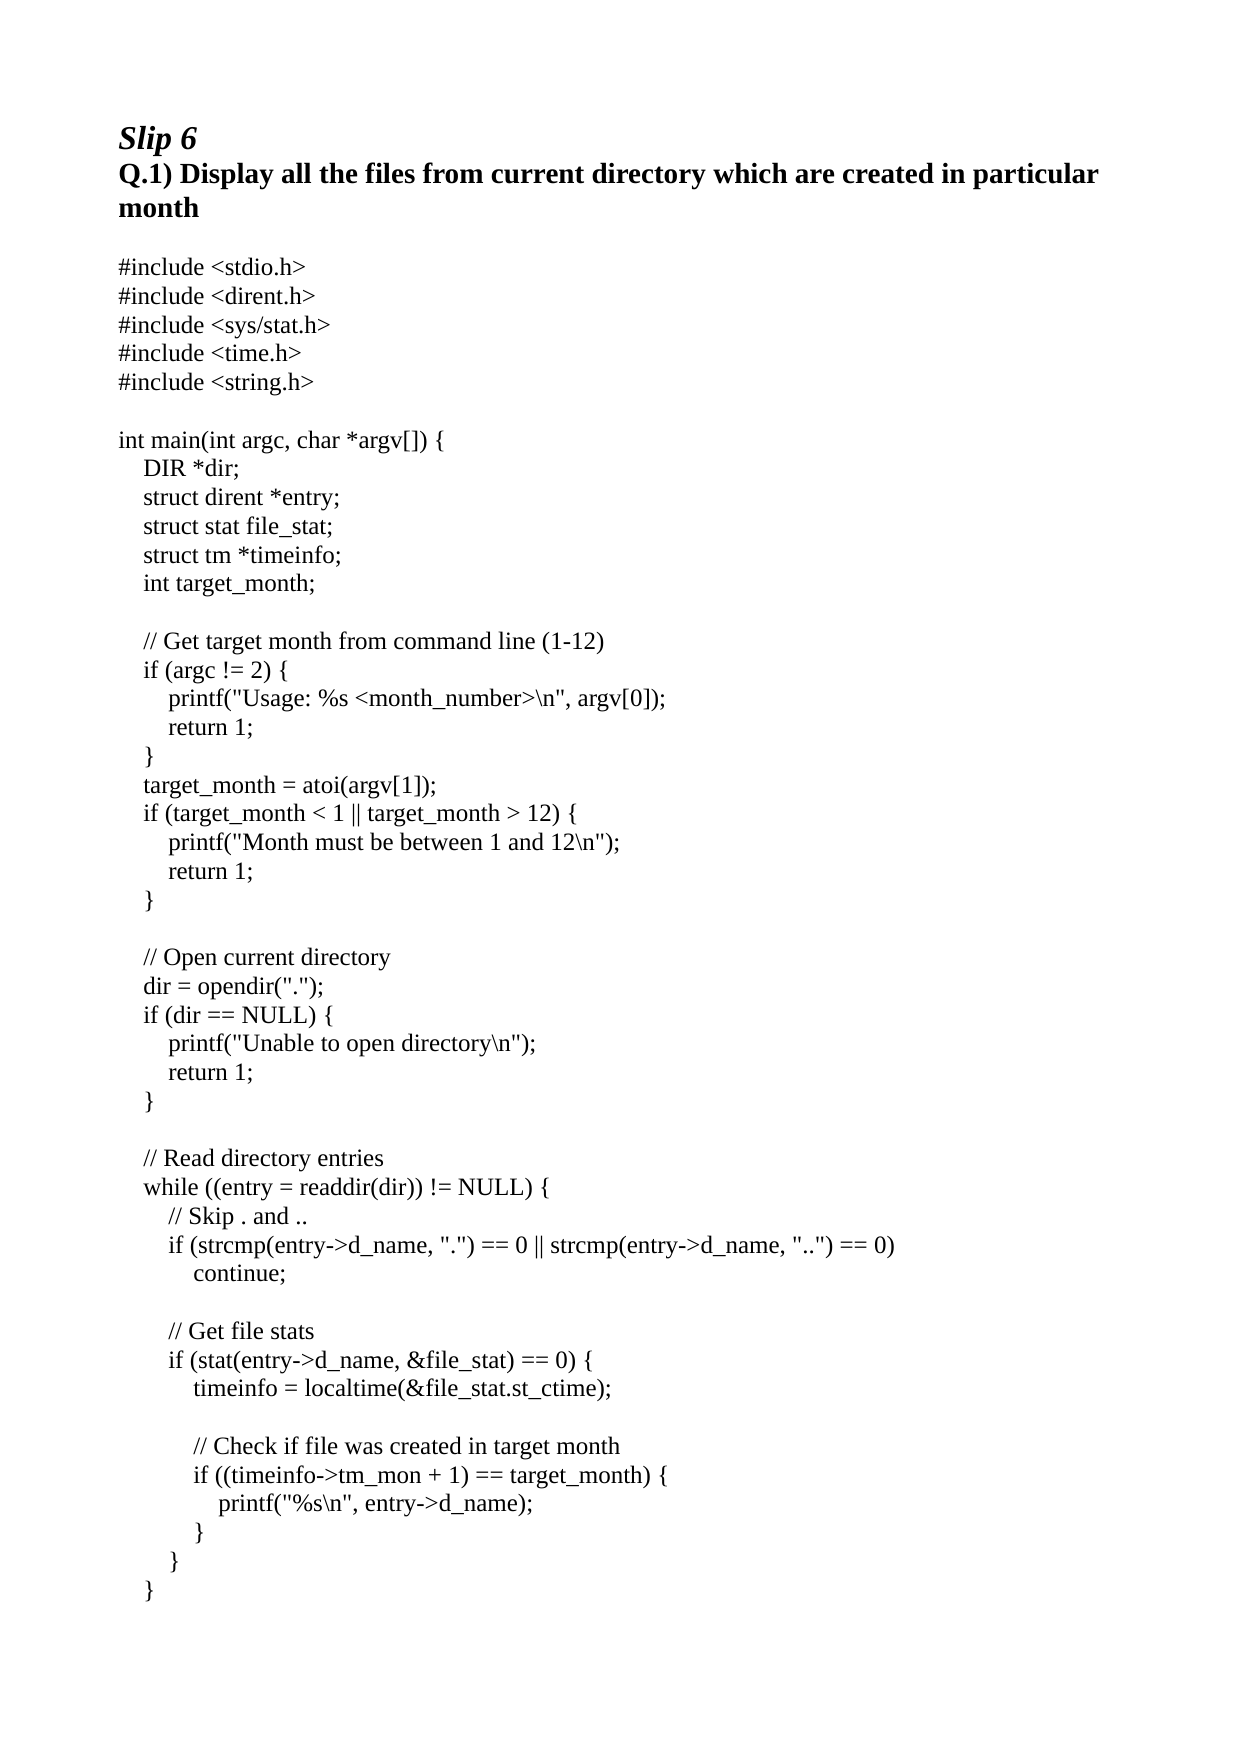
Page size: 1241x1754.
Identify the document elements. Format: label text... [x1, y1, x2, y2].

text } [118, 1517, 1122, 1546]
text if (target_month < 1 || target_month > 12) { [118, 798, 1122, 827]
text if (argc != 2) { [118, 655, 1122, 683]
text // Open current directory [118, 942, 1122, 971]
text // Check if file was created in target month [118, 1431, 1122, 1460]
text #include <string.h> [118, 367, 1122, 396]
text target_month = atoi(argv[1]); [118, 770, 1122, 798]
text printf("Unable to open directory\n"); [118, 1028, 1122, 1057]
text if (strcmp(entry->d_name, ".") == 0 || strcmp(entry->d_name, "..") == 0) [118, 1230, 1122, 1258]
text continue; [118, 1258, 1122, 1287]
text Q.1) Display all the files from current directory which are created in particular month [118, 156, 1122, 223]
text #include <stdio.h> [118, 252, 1122, 281]
text timeinfo = localtime(&file_stat.st_ctime); [118, 1373, 1122, 1402]
text } [118, 1575, 1122, 1603]
text struct dirent *entry; [118, 482, 1122, 511]
text DIR *dir; [118, 453, 1122, 482]
text int main(int argc, char *argv[]) { [118, 425, 1122, 453]
text Slip 6 [118, 118, 1122, 156]
text while ((entry = readdir(dir)) != NULL) { [118, 1172, 1122, 1201]
text printf("%s\n", entry->d_name); [118, 1488, 1122, 1517]
text printf("Usage: %s <month_number>\n", argv[0]); [118, 683, 1122, 712]
text struct stat file_stat; [118, 511, 1122, 540]
text // Get target month from command line (1-12) [118, 626, 1122, 655]
text if (dir == NULL) { [118, 1000, 1122, 1028]
text if (stat(entry->d_name, &file_stat) == 0) { [118, 1345, 1122, 1373]
text return 1; [118, 1057, 1122, 1086]
text } [118, 1086, 1122, 1115]
text printf("Month must be between 1 and 12\n"); [118, 827, 1122, 856]
text // Skip . and .. [118, 1201, 1122, 1230]
text } [118, 1546, 1122, 1575]
text } [118, 741, 1122, 770]
text } [118, 885, 1122, 913]
text // Read directory entries [118, 1143, 1122, 1172]
text if ((timeinfo->tm_mon + 1) == target_month) { [118, 1460, 1122, 1488]
text struct tm *timeinfo; [118, 540, 1122, 568]
text int target_month; [118, 568, 1122, 597]
text #include <dirent.h> [118, 281, 1122, 310]
text #include <sys/stat.h> [118, 310, 1122, 338]
text #include <time.h> [118, 338, 1122, 367]
text // Get file stats [118, 1316, 1122, 1345]
text return 1; [118, 856, 1122, 885]
text return 1; [118, 712, 1122, 741]
text dir = opendir("."); [118, 971, 1122, 1000]
